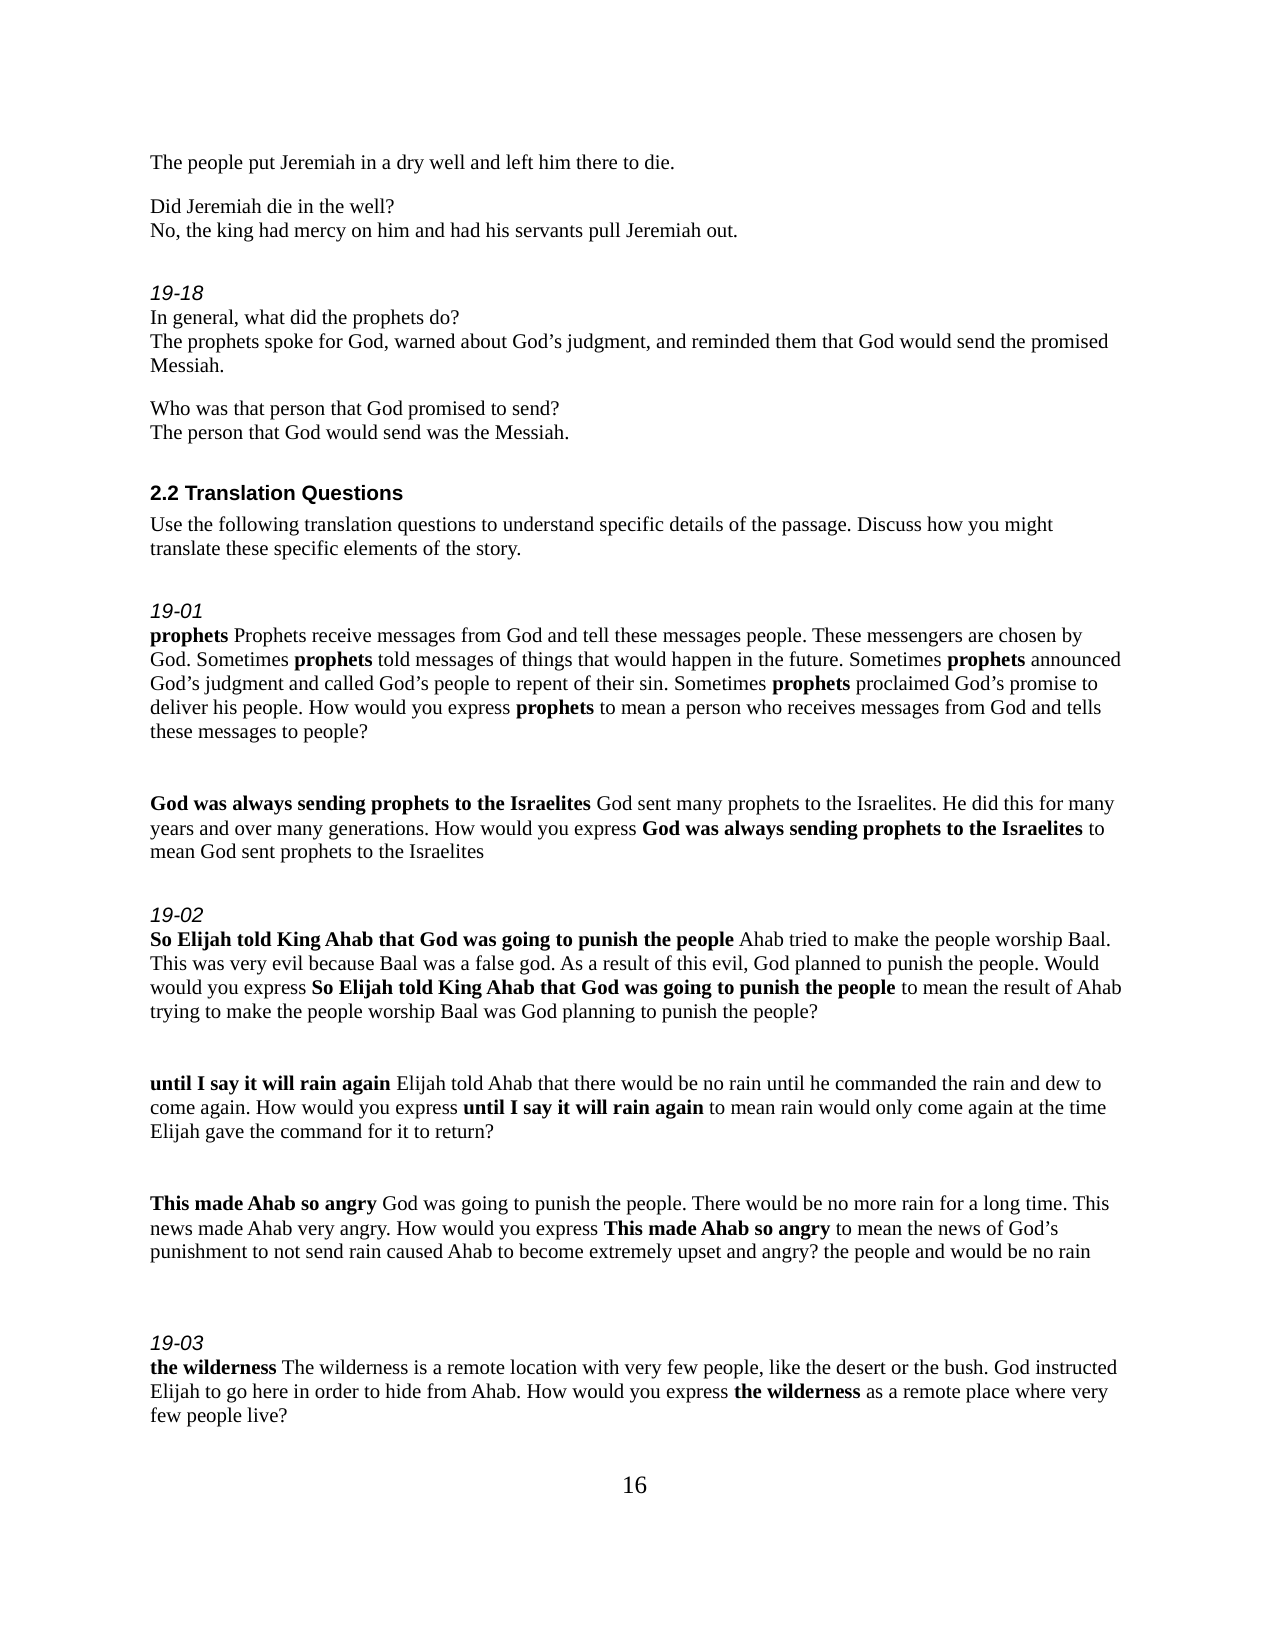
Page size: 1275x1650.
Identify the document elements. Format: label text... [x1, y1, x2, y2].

text prophets Prophets receive messages from God and tell these messages people. These messengers are chosen by God. Sometimes prophets told messages of things that would happen in the future. Sometimes prophets announced God’s judgment and called God’s people to repent of their sin. Sometimes prophets proclaimed God’s promise to deliver his people. How would you express prophets to mean a person who receives messages from God and tells these messages to people? [150, 623, 1125, 743]
subtitle 19-02 [150, 902, 1125, 926]
subtitle 2.2 Translation Questions [150, 480, 1125, 504]
text The people put Jeremiah in a dry well and left him there to die. [150, 150, 1125, 174]
text Use the following translation questions to understand specific details of the passage. Discuss how you might translate these specific elements of the story. [150, 512, 1125, 560]
text Did Jeremiah die in the well? No, the king had mercy on him and had his servants pull Jeremiah out. [150, 193, 1125, 242]
text the wilderness The wilderness is a remote location with very few people, like the desert or the bush. God instructed Elijah to go here in order to hide from Ahab. How would you express the wilderness as a remote place where very few people live? [150, 1355, 1125, 1427]
subtitle 19-03 [150, 1331, 1125, 1355]
text This made Ahab so angry God was going to punish the people. There would be no more rain for a long time. This news made Ahab very angry. How would you express This made Ahab so angry to mean the news of God’s punishment to not send rain caused Ahab to become extremely upset and angry? the people and would be no rain [150, 1191, 1125, 1263]
text So Elijah told King Ahab that God was going to punish the people Ahab tried to make the people worship Baal. This was very evil because Baal was a false god. As a result of this evil, God planned to punish the people. Would would you express So Elijah told King Ahab that God was going to punish the people to mean the result of Ahab trying to make the people worship Baal was God planning to punish the people? [150, 926, 1125, 1023]
text until I say it will rain again Elijah told Ahab that there would be no rain until he commanded the rain and dew to come again. How would you express until I say it will rain again to mean rain would only come again at the time Elijah gave the command for it to return? [150, 1071, 1125, 1143]
subtitle 19-01 [150, 599, 1125, 623]
subtitle 19-18 [150, 281, 1125, 304]
text In general, what did the prophets do? The prophets spoke for God, warned about God’s judgment, and reminded them that God would send the promised Messiah. [150, 304, 1125, 377]
text God was always sending prophets to the Israelites God sent many prophets to the Israelites. He did this for many years and over many generations. How would you express God was always sending prophets to the Israelites to mean God sent prophets to the Israelites [150, 791, 1125, 863]
text Who was that person that God promised to send? The person that God would send was the Messiah. [150, 396, 1125, 444]
